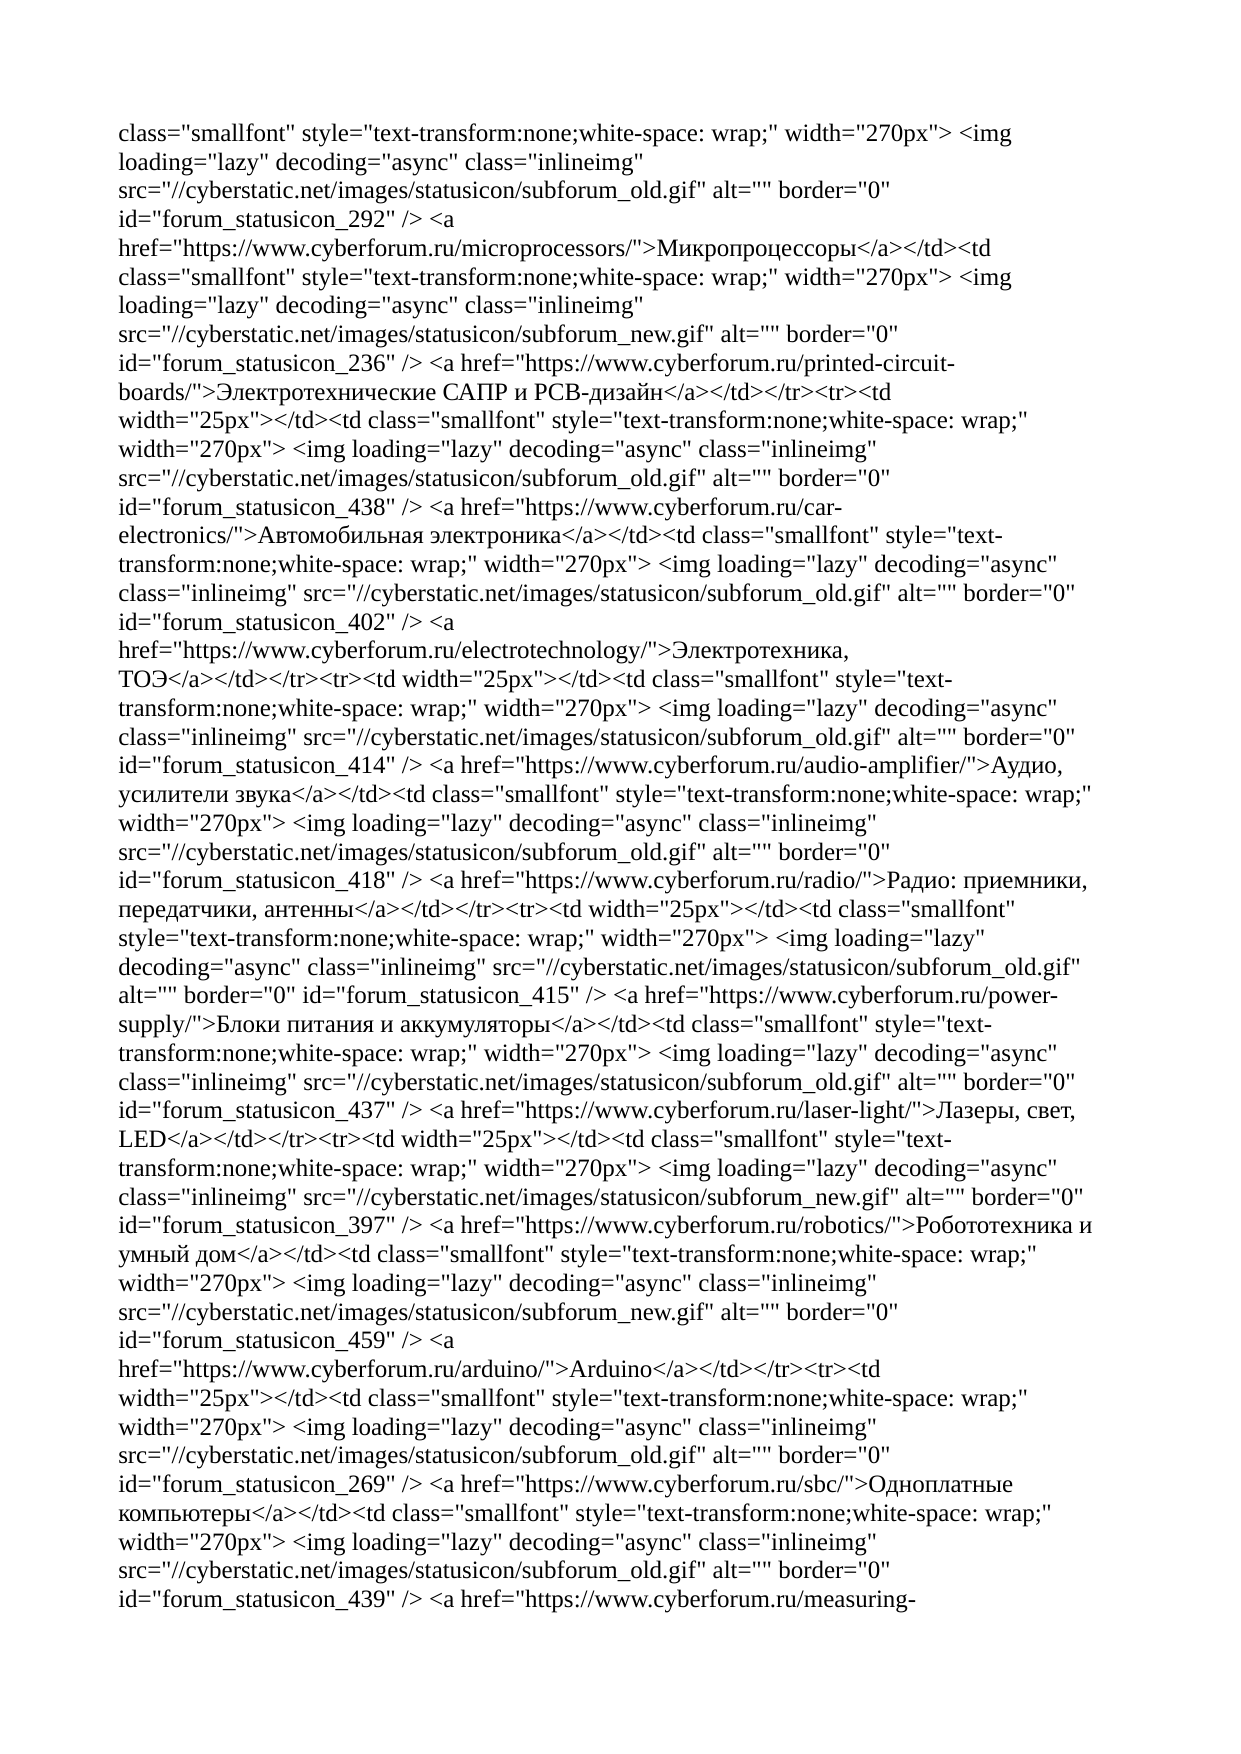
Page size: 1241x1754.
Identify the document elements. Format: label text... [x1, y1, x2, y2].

text class="smallfont" style="text-transform:none;white-space: wrap;" width="270px"> <img loading="lazy" decoding="async" class="inlineimg" src="//cyberstatic.net/images/statusicon/subforum_old.gif" alt="" border="0" id="forum_statusicon_292" /> <a href="https://www.cyberforum.ru/microprocessors/">Микропроцессоры</a></td><td class="smallfont" style="text-transform:none;white-space: wrap;" width="270px"> <img loading="lazy" decoding="async" class="inlineimg" src="//cyberstatic.net/images/statusicon/subforum_new.gif" alt="" border="0" id="forum_statusicon_236" /> <a href="https://www.cyberforum.ru/printed-circuit-boards/">Электротехнические САПР и PCB-дизайн</a></td></tr><tr><td width="25px"></td><td class="smallfont" style="text-transform:none;white-space: wrap;" width="270px"> <img loading="lazy" decoding="async" class="inlineimg" src="//cyberstatic.net/images/statusicon/subforum_old.gif" alt="" border="0" id="forum_statusicon_438" /> <a href="https://www.cyberforum.ru/car-electronics/">Автомобильная электроника</a></td><td class="smallfont" style="text-transform:none;white-space: wrap;" width="270px"> <img loading="lazy" decoding="async" class="inlineimg" src="//cyberstatic.net/images/statusicon/subforum_old.gif" alt="" border="0" id="forum_statusicon_402" /> <a href="https://www.cyberforum.ru/electrotechnology/">Электротехника, ТОЭ</a></td></tr><tr><td width="25px"></td><td class="smallfont" style="text-transform:none;white-space: wrap;" width="270px"> <img loading="lazy" decoding="async" class="inlineimg" src="//cyberstatic.net/images/statusicon/subforum_old.gif" alt="" border="0" id="forum_statusicon_414" /> <a href="https://www.cyberforum.ru/audio-amplifier/">Аудио, усилители звука</a></td><td class="smallfont" style="text-transform:none;white-space: wrap;" width="270px"> <img loading="lazy" decoding="async" class="inlineimg" src="//cyberstatic.net/images/statusicon/subforum_old.gif" alt="" border="0" id="forum_statusicon_418" /> <a href="https://www.cyberforum.ru/radio/">Радио: приемники, передатчики, антенны</a></td></tr><tr><td width="25px"></td><td class="smallfont" style="text-transform:none;white-space: wrap;" width="270px"> <img loading="lazy" decoding="async" class="inlineimg" src="//cyberstatic.net/images/statusicon/subforum_old.gif" alt="" border="0" id="forum_statusicon_415" /> <a href="https://www.cyberforum.ru/power-supply/">Блоки питания и аккумуляторы</a></td><td class="smallfont" style="text-transform:none;white-space: wrap;" width="270px"> <img loading="lazy" decoding="async" class="inlineimg" src="//cyberstatic.net/images/statusicon/subforum_old.gif" alt="" border="0" id="forum_statusicon_437" /> <a href="https://www.cyberforum.ru/laser-light/">Лазеры, свет, LED</a></td></tr><tr><td width="25px"></td><td class="smallfont" style="text-transform:none;white-space: wrap;" width="270px"> <img loading="lazy" decoding="async" class="inlineimg" src="//cyberstatic.net/images/statusicon/subforum_new.gif" alt="" border="0" id="forum_statusicon_397" /> <a href="https://www.cyberforum.ru/robotics/">Робототехника и умный дом</a></td><td class="smallfont" style="text-transform:none;white-space: wrap;" width="270px"> <img loading="lazy" decoding="async" class="inlineimg" src="//cyberstatic.net/images/statusicon/subforum_new.gif" alt="" border="0" id="forum_statusicon_459" /> <a href="https://www.cyberforum.ru/arduino/">Arduino</a></td></tr><tr><td width="25px"></td><td class="smallfont" style="text-transform:none;white-space: wrap;" width="270px"> <img loading="lazy" decoding="async" class="inlineimg" src="//cyberstatic.net/images/statusicon/subforum_old.gif" alt="" border="0" id="forum_statusicon_269" /> <a href="https://www.cyberforum.ru/sbc/">Одноплатные компьютеры</a></td><td class="smallfont" style="text-transform:none;white-space: wrap;" width="270px"> <img loading="lazy" decoding="async" class="inlineimg" src="//cyberstatic.net/images/statusicon/subforum_old.gif" alt="" border="0" id="forum_statusicon_439" /> <a href="https://www.cyberforum.ru/measuring- [118, 118, 1122, 1613]
